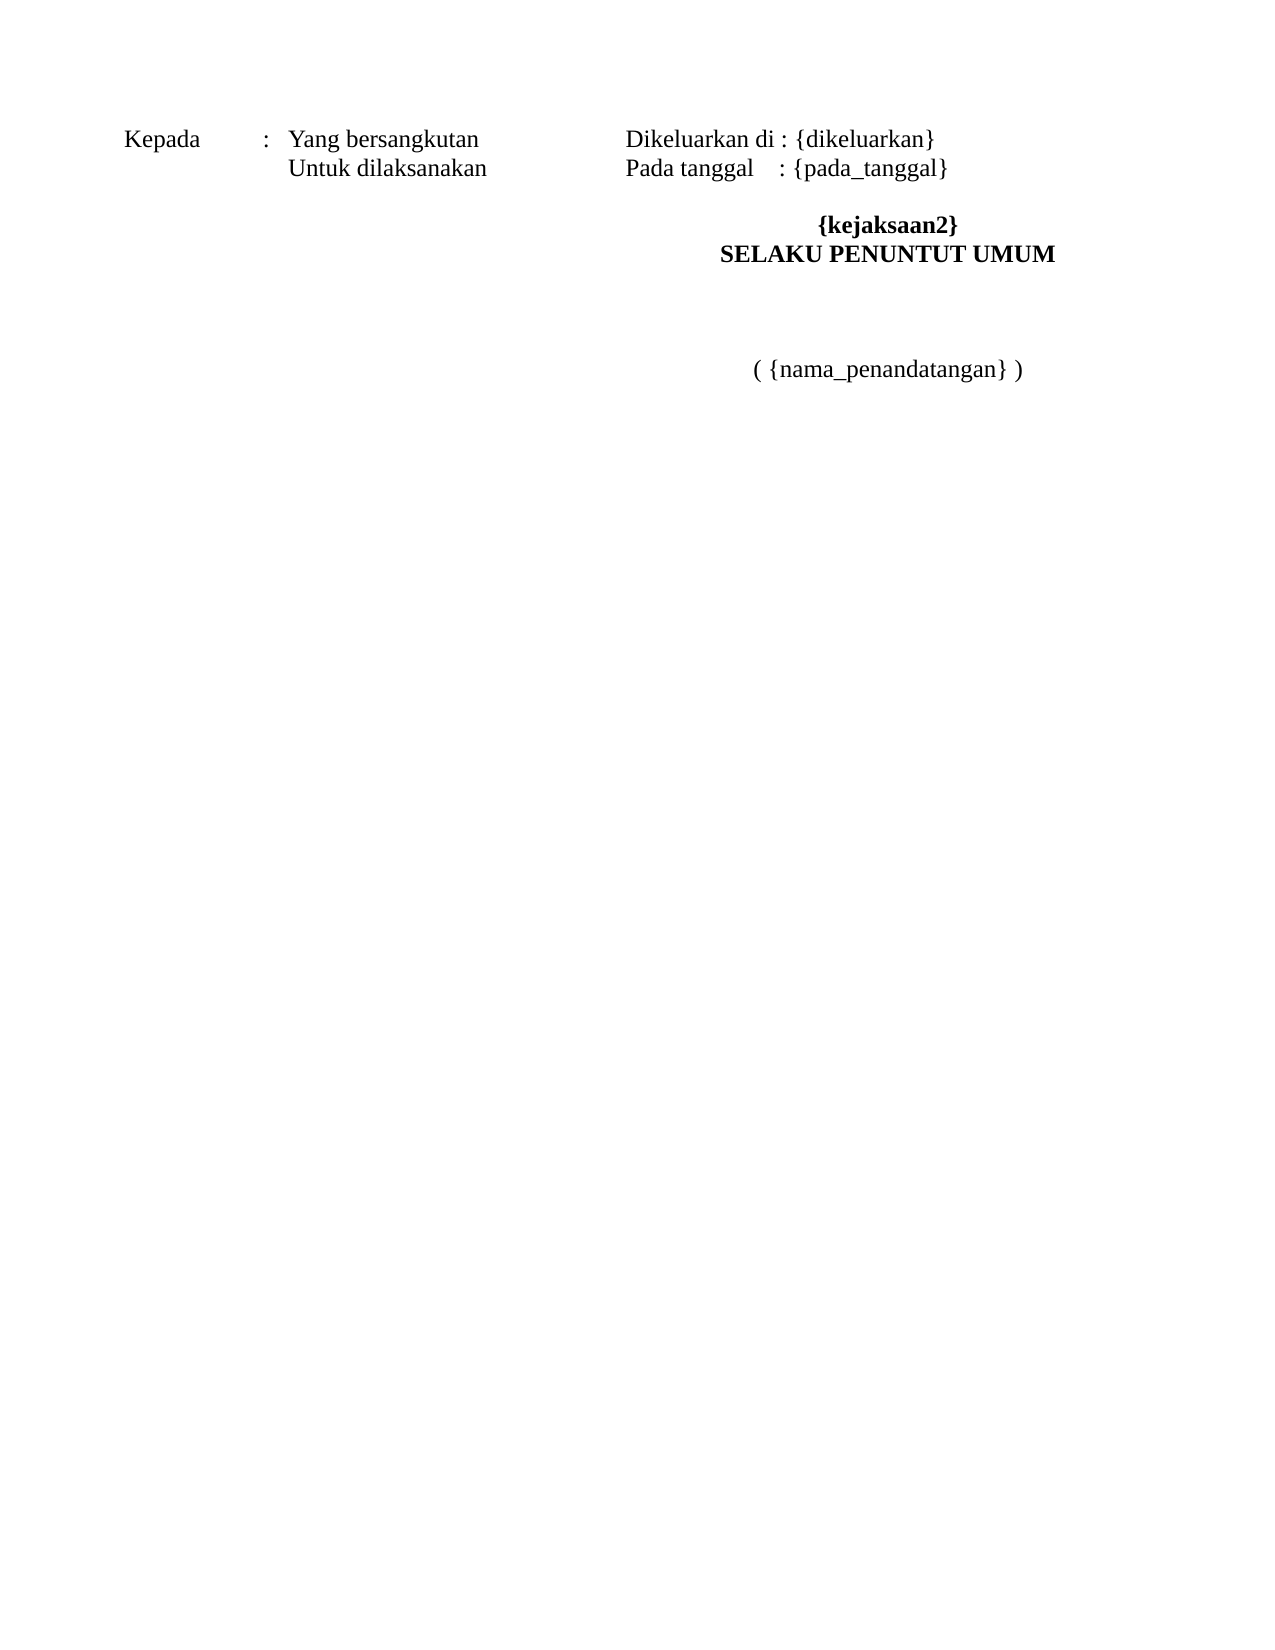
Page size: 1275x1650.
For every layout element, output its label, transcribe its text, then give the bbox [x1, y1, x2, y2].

table_header Dikeluarkan di : {dikeluarkan} Pada tanggal : {pada_tanggal} {kejaksaan2} SELAKU PENUNTUT UMUM ( {nama_penandatangan} ) [620, 118, 1156, 388]
table_header Yang bersangkutan Untuk dilaksanakan [282, 118, 620, 388]
table_header : [257, 118, 282, 388]
table_header Kepada [118, 118, 257, 388]
